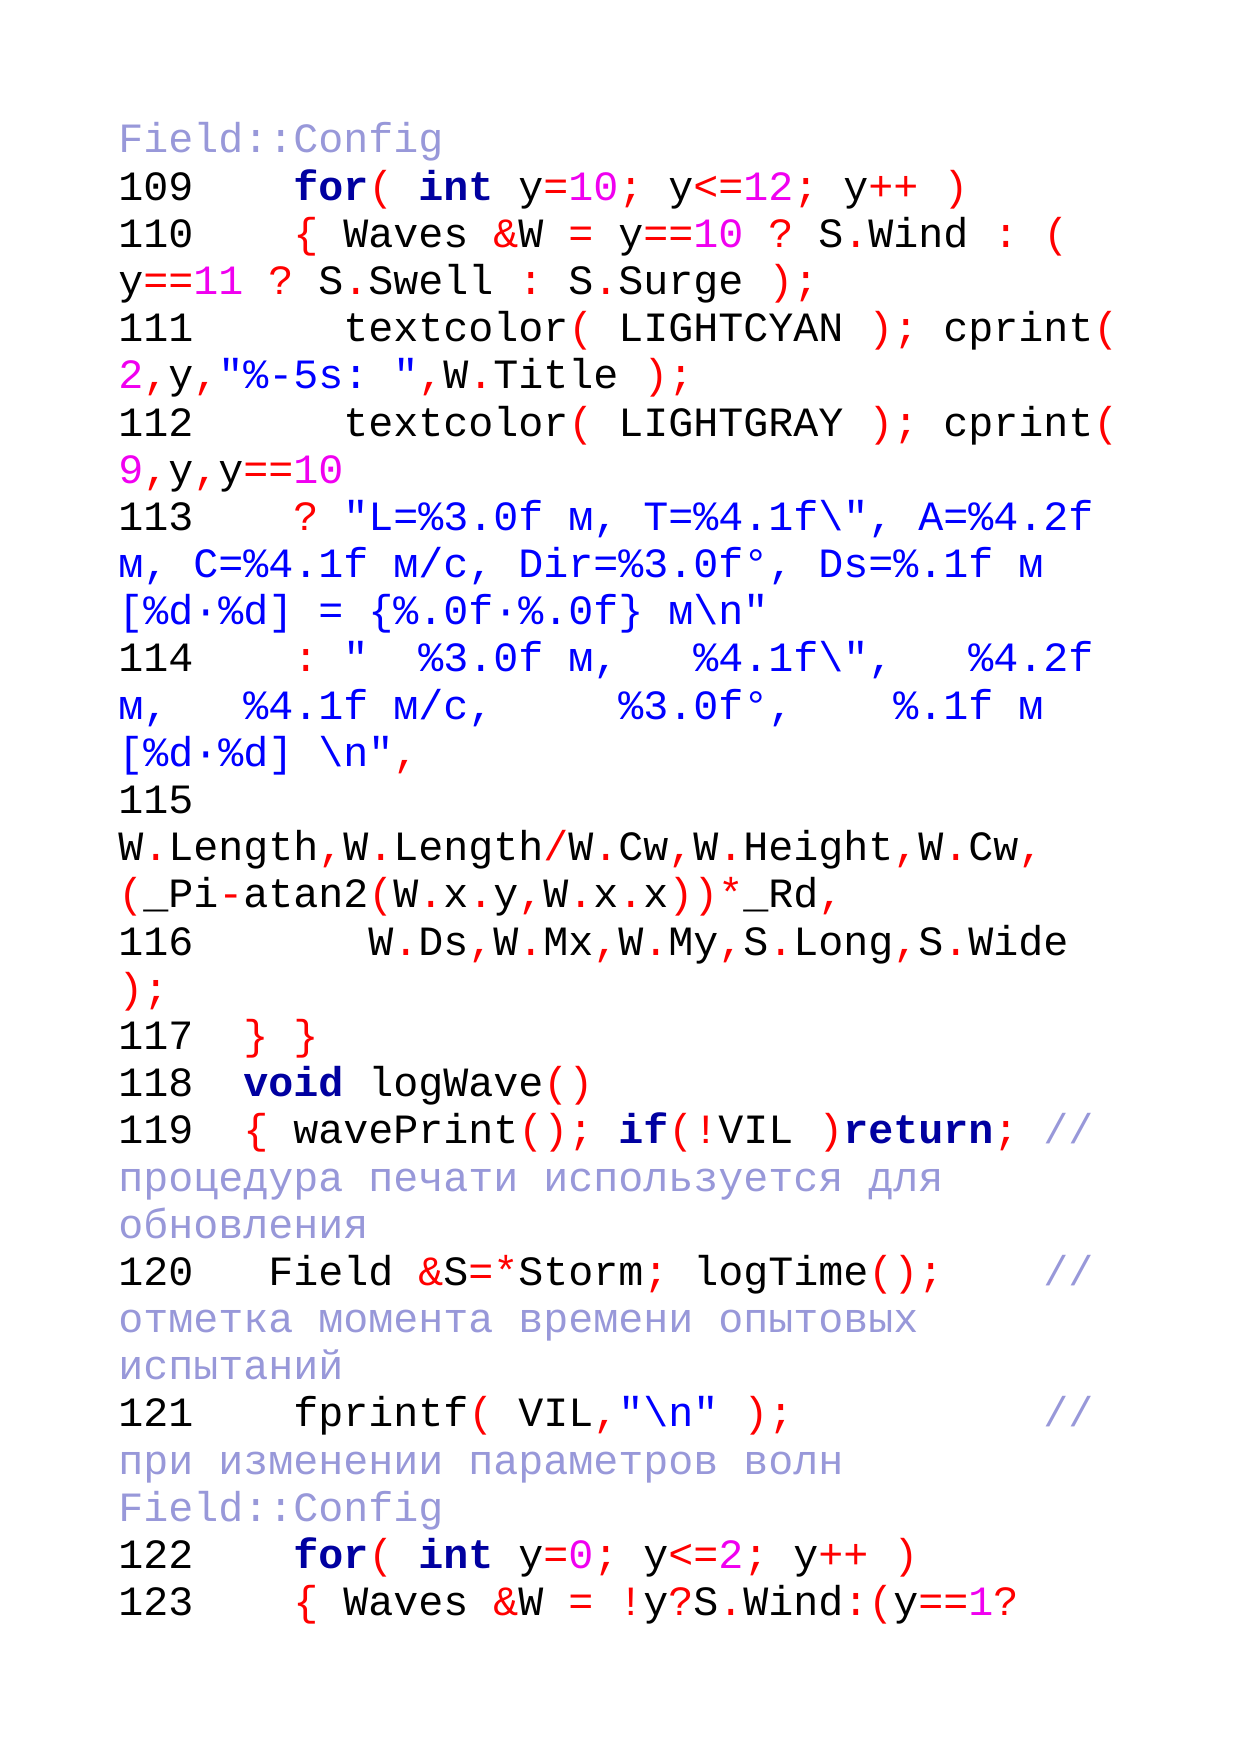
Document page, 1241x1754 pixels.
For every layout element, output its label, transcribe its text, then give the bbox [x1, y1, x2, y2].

subtitle 119 { wavePrint(); if(!VIL )return; // процедура печати используется для обновления [118, 1109, 1122, 1251]
subtitle 114 : " %3.0f м, %4.1f\", %4.2f м, %4.1f м/с, %3.0f°, %.1f м [%d·%d] \n", [118, 637, 1122, 779]
subtitle 122 for( int y=0; y<=2; y++ ) [118, 1534, 518, 1581]
subtitle 116 W.Ds,W.Mx,W.My,S.Long,S.Wide ); [118, 920, 1122, 1015]
subtitle 111 textcolor( LIGHTCYAN ); cprint( 2,y,"%-5s: ",W.Title ); [118, 307, 443, 401]
subtitle 123 { Waves &W = !y?S.Wind:(y==1?S.Swell:S.Surge); [493, 1581, 518, 1628]
subtitle 123 { Waves &W = !y?S.Wind:(y==1?S.Swell:S.Surge); [668, 1581, 693, 1628]
subtitle 122 for( int y=0; y<=2; y++ ) [543, 1534, 643, 1581]
subtitle 111 textcolor( LIGHTCYAN ); cprint( 2,y,"%-5s: ",W.Title ); [568, 307, 618, 354]
subtitle 115 W.Length,W.Length/W.Cw,W.Height,W.Cw,(_Pi-atan2(W.x.y,W.x.x))*_Rd, [118, 779, 1122, 920]
subtitle 117 } } [118, 1015, 1122, 1062]
subtitle Field::Config [118, 118, 1122, 165]
subtitle 118 void logWave() [118, 1062, 368, 1109]
subtitle 109 for( int y=10; y<=12; y++ ) [543, 165, 668, 212]
subtitle 123 { Waves &W = !y?S.Wind:(y==1?S.Swell:S.Surge); [118, 1581, 343, 1628]
subtitle 109 for( int y=10; y<=12; y++ ) [118, 165, 518, 212]
subtitle 111 textcolor( LIGHTCYAN ); cprint( 2,y,"%-5s: ",W.Title ); [643, 307, 1122, 401]
subtitle 123 { Waves &W = !y?S.Wind:(y==1?S.Swell:S.Surge); [843, 1581, 893, 1628]
subtitle 112 textcolor( LIGHTGRAY ); cprint( 9,y,y==10 [118, 401, 1122, 496]
subtitle 122 for( int y=0; y<=2; y++ ) [668, 1534, 793, 1581]
subtitle 123 { Waves &W = !y?S.Wind:(y==1?S.Swell:S.Surge); [918, 1581, 1122, 1628]
subtitle 122 for( int y=0; y<=2; y++ ) [818, 1534, 1122, 1581]
subtitle 110 { Waves &W = y==10 ? S.Wind : ( y==11 ? S.Swell : S.Surge ); [118, 212, 1122, 307]
subtitle 109 for( int y=10; y<=12; y++ ) [868, 165, 1122, 212]
subtitle 123 { Waves &W = !y?S.Wind:(y==1?S.Swell:S.Surge); [718, 1581, 743, 1628]
subtitle 123 { Waves &W = !y?S.Wind:(y==1?S.Swell:S.Surge); [568, 1581, 643, 1628]
subtitle 113 ? "L=%3.0f м, T=%4.1f\", A=%4.2f м, C=%4.1f м/с, Dir=%3.0f°, Ds=%.1f м [%d·%d] = {%.0f·%.0f} м\n" [118, 496, 1122, 637]
subtitle 109 for( int y=10; y<=12; y++ ) [693, 165, 843, 212]
subtitle 121 fprintf( VIL,"\n" ); // при изменении параметров волн Field::Config [118, 1392, 1122, 1534]
subtitle 118 void logWave() [543, 1062, 1122, 1109]
subtitle 120 Field &S=*Storm; logTime(); // отметка момента времени опытовых испытаний [118, 1251, 1122, 1392]
